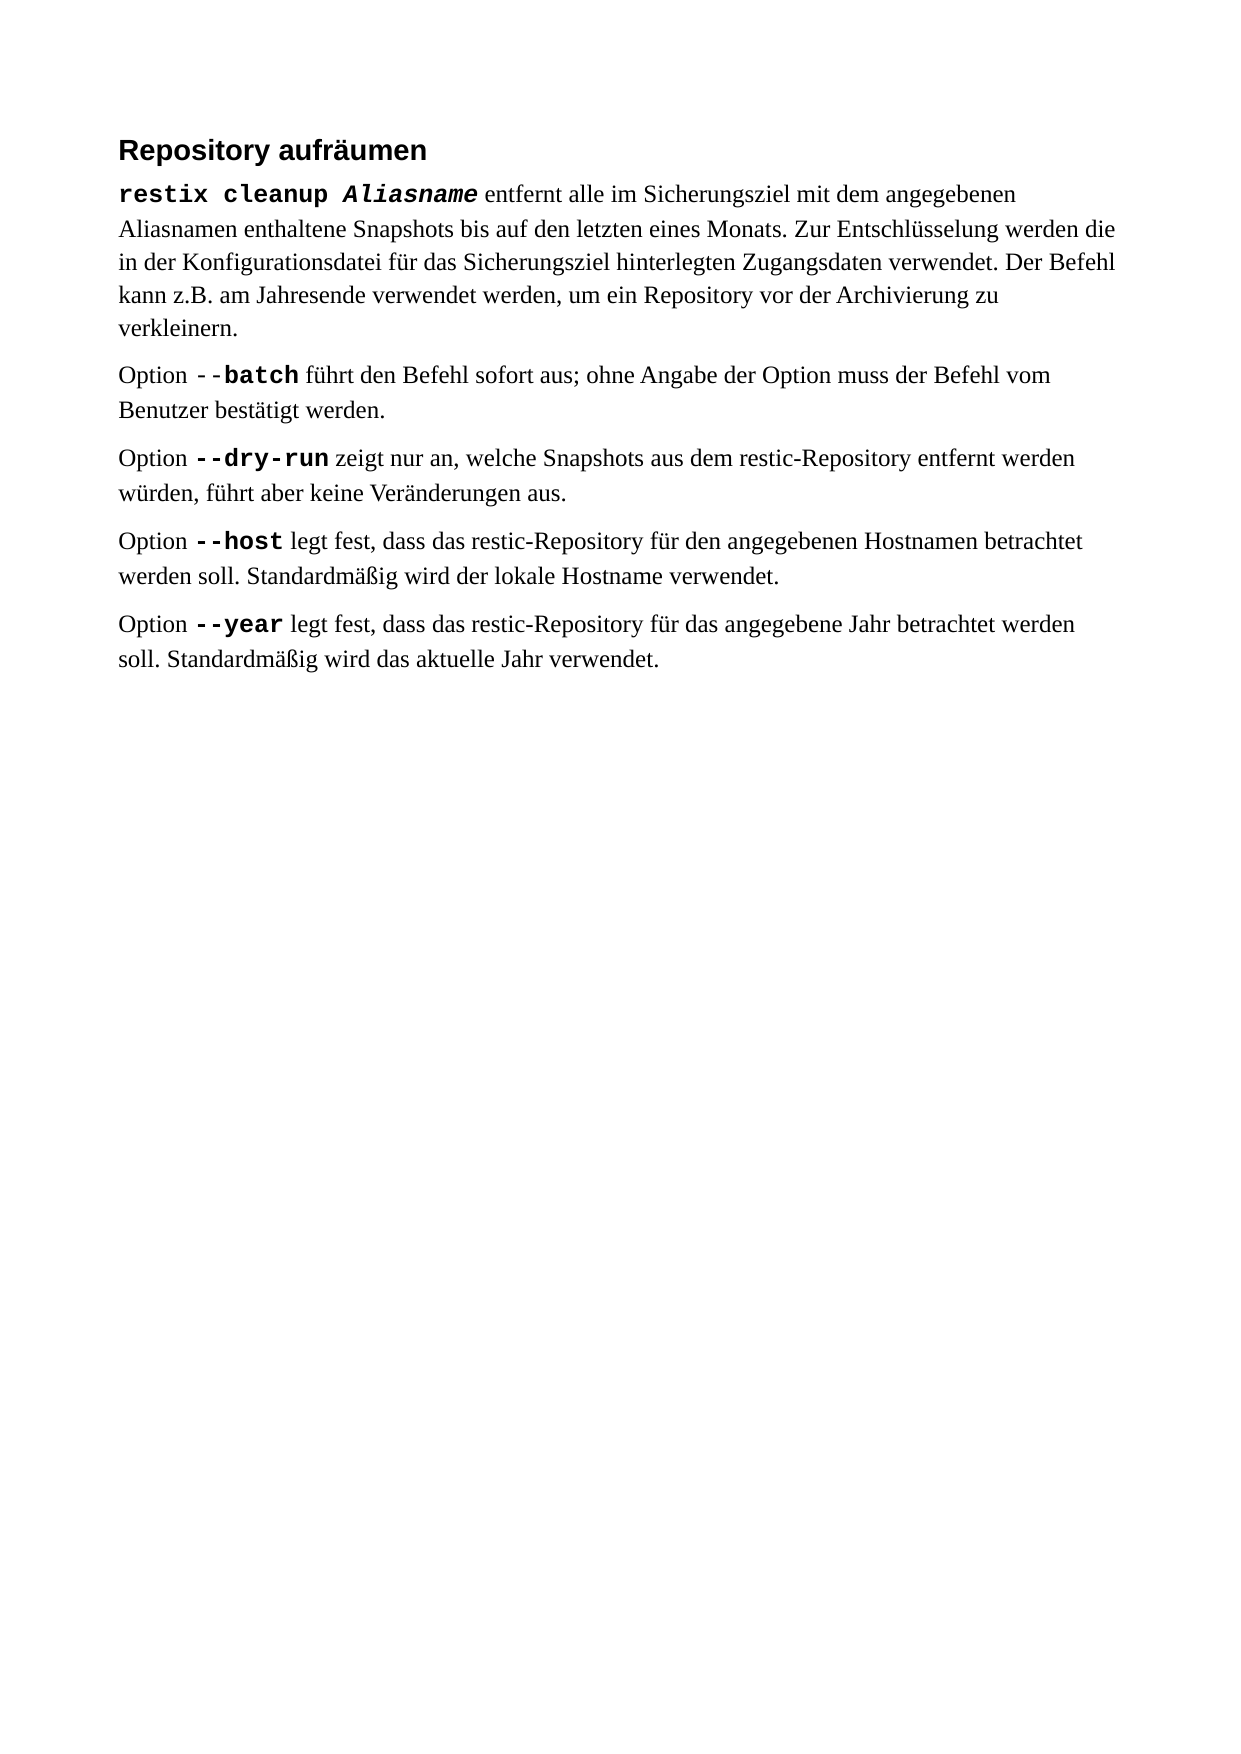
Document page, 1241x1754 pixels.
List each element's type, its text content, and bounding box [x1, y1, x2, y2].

text Option --dry-run zeigt nur an, welche Snapshots aus dem restic-Repository entfernt werden würden, führt aber keine Veränderungen aus. [118, 443, 1122, 507]
text Option --host legt fest, dass das restic-Repository für den angegebenen Hostnamen betrachtet werden soll. Standardmäßig wird der lokale Hostname verwendet. [118, 526, 1122, 590]
text restix cleanup Aliasname entfernt alle im Sicherungsziel mit dem angegebenen Aliasnamen enthaltene Snapshots bis auf den letzten eines Monats. Zur Entschlüsselung werden die in der Konfigurationsdatei für das Sicherungsziel hinterlegten Zugangsdaten verwendet. Der Befehl kann z.B. am Jahresende verwendet werden, um ein Repository vor der Archivierung zu verkleinern. [118, 179, 1122, 342]
subtitle Repository aufräumen [118, 133, 1122, 166]
text Option --batch führt den Befehl sofort aus; ohne Angabe der Option muss der Befehl vom Benutzer bestätigt werden. [118, 361, 1122, 424]
text Option --year legt fest, dass das restic-Repository für das angegebene Jahr betrachtet werden soll. Standardmäßig wird das aktuelle Jahr verwendet. [118, 609, 1122, 672]
